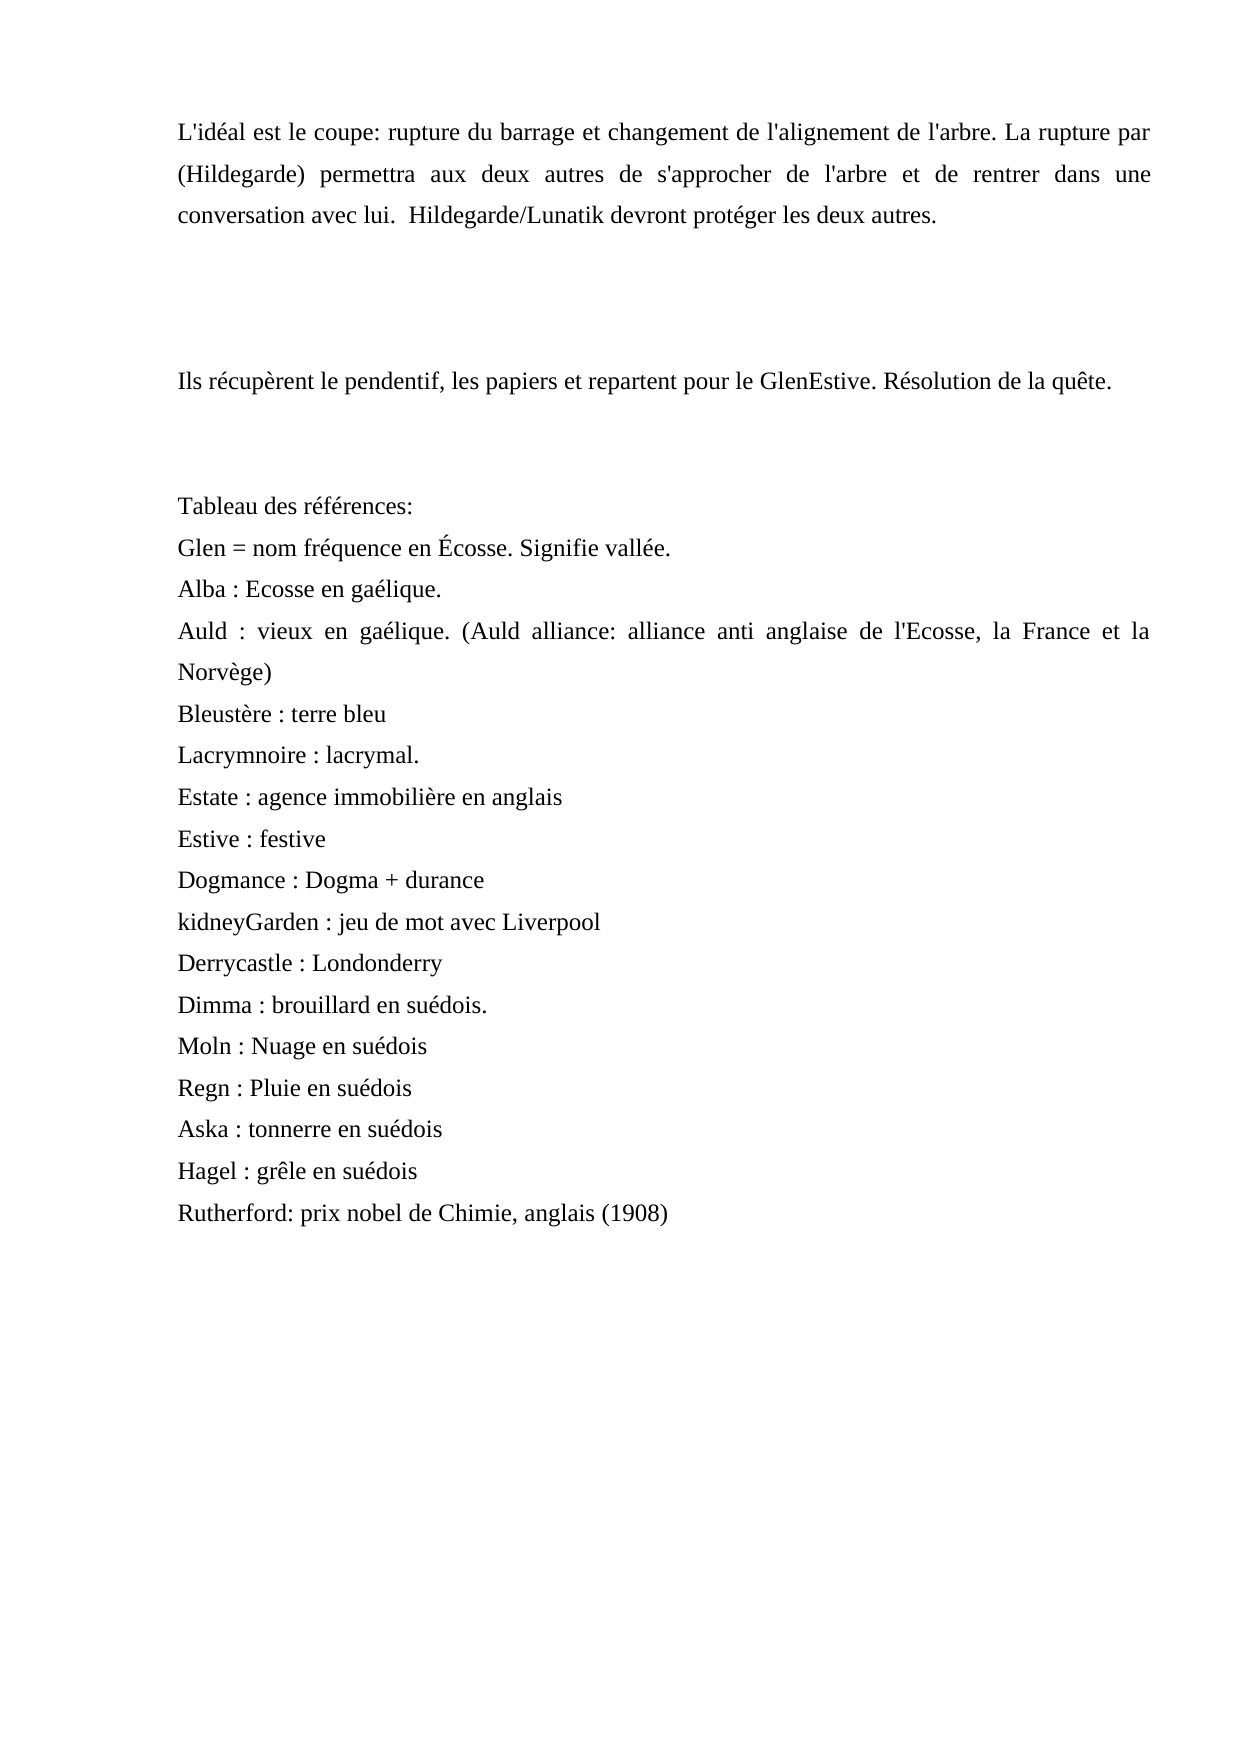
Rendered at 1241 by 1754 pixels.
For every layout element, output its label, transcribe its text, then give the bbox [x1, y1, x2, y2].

text Auld : vieux en gaélique. (Auld alliance: alliance anti anglaise de l'Ecosse, la France et la Norvège) [177, 644, 1152, 686]
text L'idéal est le coupe: rupture du barrage et changement de l'alignement de l'arbre. La rupture par (Hildegarde) permettra aux deux autres de s'approcher de l'arbre et de rentrer dans une conversation avec lui. Hildegarde/Lunatik devront protéger les deux autres. [177, 187, 1152, 229]
text Estate : agence immobilière en anglais [562, 783, 1152, 811]
text Estive : festive [326, 825, 1152, 852]
text Dimma : brouillard en suédois. [487, 991, 1152, 1019]
text Hagel : grêle en suédois [417, 1157, 1152, 1185]
text Lacrymnoire : lacrymal. [426, 742, 1152, 769]
text Glen = nom fréquence en Écosse. Signifie vallée. [671, 534, 1152, 561]
text Derrycastle : Londonderry [442, 949, 1152, 977]
text Moln : Nuage en suédois [177, 1032, 1152, 1060]
text Rutherford: prix nobel de Chimie, anglais (1908) [668, 1199, 1152, 1226]
text kidneyGarden : jeu de mot avec Liverpool [601, 908, 1152, 936]
text Bleustère : terre bleu [386, 700, 1152, 728]
text Aska : tonnerre en suédois [442, 1116, 1152, 1143]
text L'idéal est le coupe: rupture du barrage et changement de l'alignement de l'arbre. La rupture par (Hildegarde) permettra aux deux autres de s'approcher de l'arbre et de rentrer dans une conversation avec lui. Hildegarde/Lunatik devront protéger les deux autres. [177, 146, 1152, 160]
text Tableau des références: [413, 492, 1152, 520]
text Regn : Pluie en suédois [412, 1074, 1152, 1102]
text Dogmance : Dogma + durance [484, 866, 1152, 894]
text Alba : Ecosse en gaélique. [442, 575, 1152, 603]
text Ils récupèrent le pendentif, les papiers et repartent pour le GlenEstive. Résolution de la quête. [177, 367, 1152, 395]
